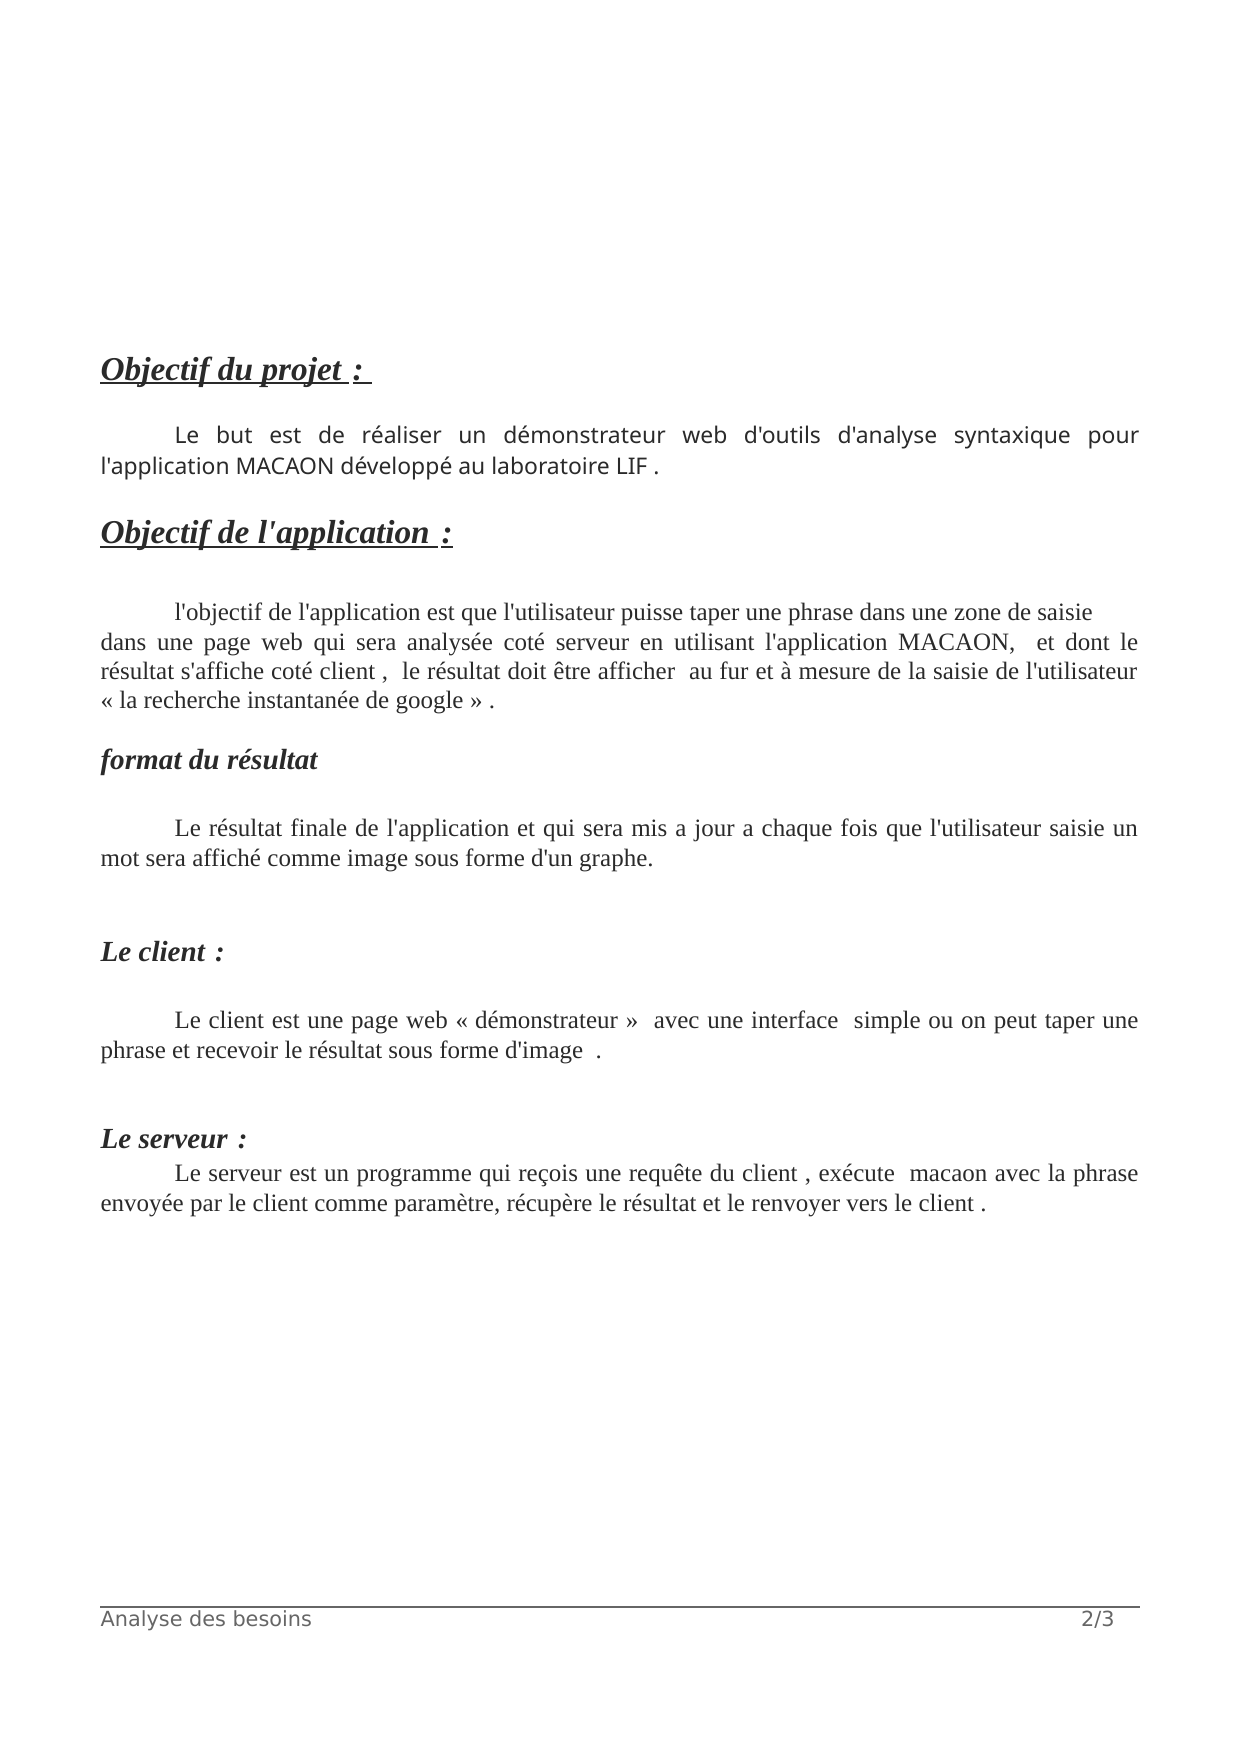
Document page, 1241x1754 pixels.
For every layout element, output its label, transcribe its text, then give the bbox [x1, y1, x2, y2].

text Le serveur : [100, 1121, 1140, 1154]
text format du résultat [100, 742, 1140, 776]
text Le client est une page web « démonstrateur » avec une interface simple ou on peut taper une phrase et recevoir le résultat sous forme d'image . [100, 1001, 1140, 1063]
text Le client : [100, 934, 1140, 968]
text Objectif de l'application : [100, 512, 1140, 551]
text Objectif du projet : [100, 349, 1140, 387]
text l'objectif de l'application est que l'utilisateur puisse taper une phrase dans une zone de saisie [100, 589, 1140, 627]
text Le serveur est un programme qui reçois une requête du client , exécute macaon avec la phrase envoyée par le client comme paramètre, récupère le résultat et le renvoyer vers le client . [100, 1154, 1140, 1217]
text dans une page web qui sera analysée coté serveur en utilisant l'application MACAON, et dont le résultat s'affiche coté client , le résultat doit être afficher au fur et à mesure de la saisie de l'utilisateur « la recherche instantanée de google » . [100, 627, 1140, 714]
text Le but est de réaliser un démonstrateur web d'outils d'analyse syntaxique pour l'application MACAON développé au laboratoire LIF . [100, 419, 1140, 481]
text Le résultat finale de l'application et qui sera mis a jour a chaque fois que l'utilisateur saisie un mot sera affiché comme image sous forme d'un graphe. [100, 809, 1140, 872]
